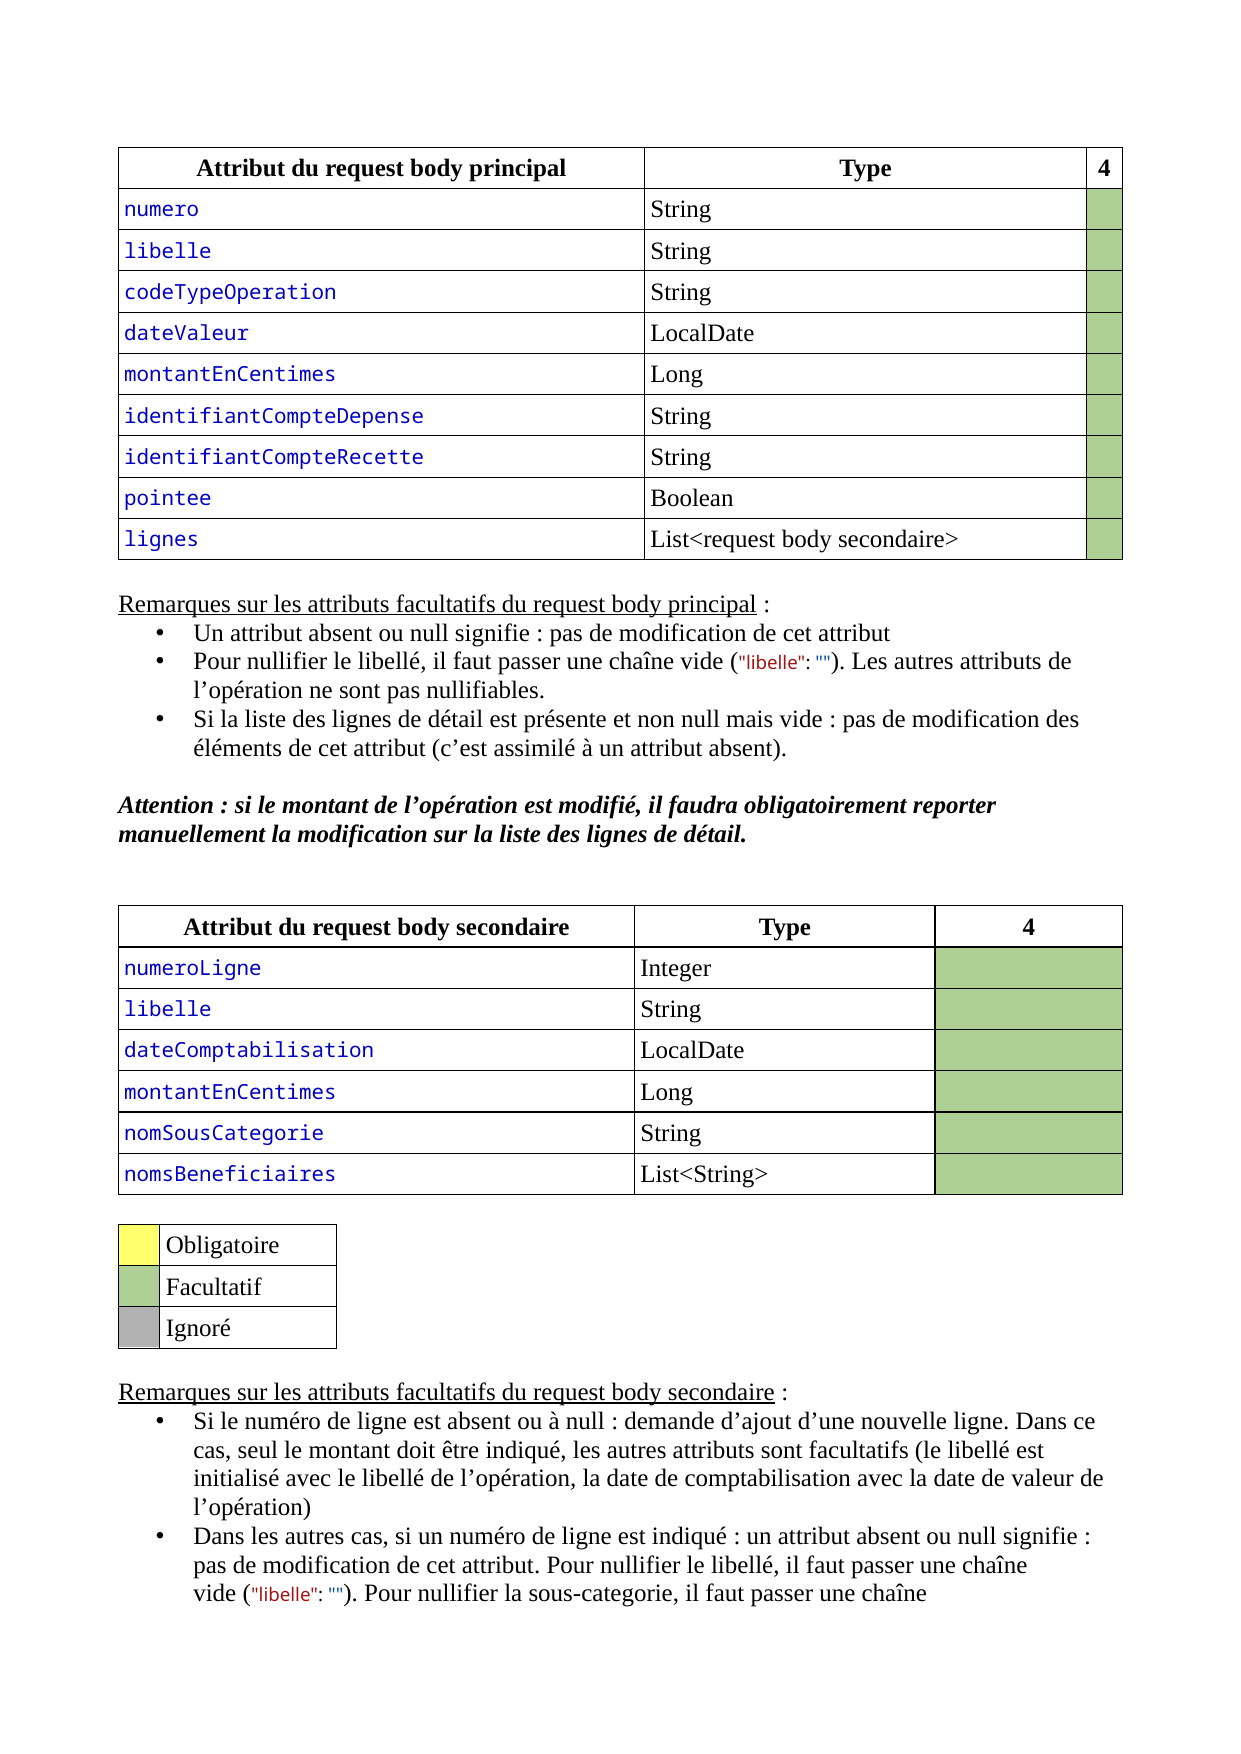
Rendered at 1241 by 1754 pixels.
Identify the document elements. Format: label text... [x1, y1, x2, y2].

table_cell identifiantCompteDepense [119, 395, 644, 435]
table_cell lignes [119, 519, 644, 559]
table_header 4 [1087, 148, 1122, 188]
table_cell String [645, 189, 1086, 229]
table_cell String [645, 395, 1086, 435]
table_cell Long [635, 1071, 934, 1111]
table_cell [1087, 436, 1122, 477]
table_cell List<String> [635, 1154, 934, 1194]
list Si le numéro de ligne est absent ou à null : demande d’ajout d’une nouvelle ligne. Dans ce cas, seul le montant doit être indiqué, les autres attributs sont facultatifs (le libellé est initialisé avec le libellé de l’opération, la date de comptabilisation avec la date de valeur de l’opération) [156, 1406, 1122, 1521]
table_cell Long [645, 354, 1086, 394]
list Si la liste des lignes de détail est présente et non null mais vide : pas de modification des éléments de cet attribut (c’est assimilé à un attribut absent). [156, 704, 1122, 761]
table_cell montantEnCentimes [119, 1071, 634, 1111]
table_cell [1087, 354, 1122, 394]
table_cell [936, 1071, 1122, 1111]
table_cell List<request body secondaire> [645, 519, 1086, 559]
table_cell numero [119, 189, 644, 229]
list Un attribut absent ou null signifie : pas de modification de cet attribut [156, 618, 1122, 646]
table_cell [1087, 395, 1122, 435]
list Dans les autres cas, si un numéro de ligne est indiqué : un attribut absent ou null signifie : pas de modification de cet attribut. Pour nullifier le libellé, il faut passer une chaîne vide ("libelle": ""). Pour nullifier la sous-categorie, il faut passer une chaîne [156, 1521, 1122, 1607]
table_cell [1087, 519, 1122, 559]
table_cell libelle [119, 230, 644, 270]
table_cell Facultatif [160, 1266, 336, 1306]
table_cell LocalDate [645, 313, 1086, 353]
table_cell String [645, 271, 1086, 312]
table_header Attribut du request body principal [119, 148, 644, 188]
table_cell nomSousCategorie [119, 1113, 634, 1153]
table_cell [936, 1154, 1122, 1194]
table_cell Integer [635, 948, 934, 988]
table_header Obligatoire [160, 1225, 336, 1265]
list Pour nullifier le libellé, il faut passer une chaîne vide ("libelle": ""). Les autres attributs de l’opération ne sont pas nullifiables. [156, 646, 1122, 704]
table_cell [936, 1030, 1122, 1070]
table_cell montantEnCentimes [119, 354, 644, 394]
table_cell [936, 1113, 1122, 1153]
table_cell Boolean [645, 478, 1086, 518]
table_cell Ignoré [160, 1307, 336, 1347]
text Attention : si le montant de l’opération est modifié, il faudra obligatoirement reporter manuellement la modification sur la liste des lignes de détail. [118, 790, 1122, 848]
table_cell codeTypeOperation [119, 271, 644, 312]
table_cell String [645, 436, 1086, 477]
table_header Type [635, 906, 934, 946]
table_cell [936, 948, 1122, 988]
table_cell [936, 989, 1122, 1029]
table_cell dateValeur [119, 313, 644, 353]
table_cell libelle [119, 989, 634, 1029]
table_cell identifiantCompteRecette [119, 436, 644, 477]
table_cell pointee [119, 478, 644, 518]
table_cell nomsBeneficiaires [119, 1154, 634, 1194]
text Remarques sur les attributs facultatifs du request body secondaire : [118, 1377, 1122, 1406]
table_header [119, 1225, 159, 1265]
table_cell String [635, 1113, 934, 1153]
table_cell [1087, 189, 1122, 229]
table_cell dateComptabilisation [119, 1030, 634, 1070]
table_header 4 [936, 906, 1122, 946]
table_header Attribut du request body secondaire [119, 906, 634, 946]
table_cell [1087, 230, 1122, 270]
table_cell LocalDate [635, 1030, 934, 1070]
table_cell numeroLigne [119, 948, 634, 988]
table_cell String [635, 989, 934, 1029]
table_cell [119, 1307, 159, 1347]
table_cell String [645, 230, 1086, 270]
table_cell [119, 1266, 159, 1306]
table_cell [1087, 313, 1122, 353]
table_header Type [645, 148, 1086, 188]
table_cell [1087, 478, 1122, 518]
text Remarques sur les attributs facultatifs du request body principal : [118, 589, 1122, 618]
table_cell [1087, 271, 1122, 312]
